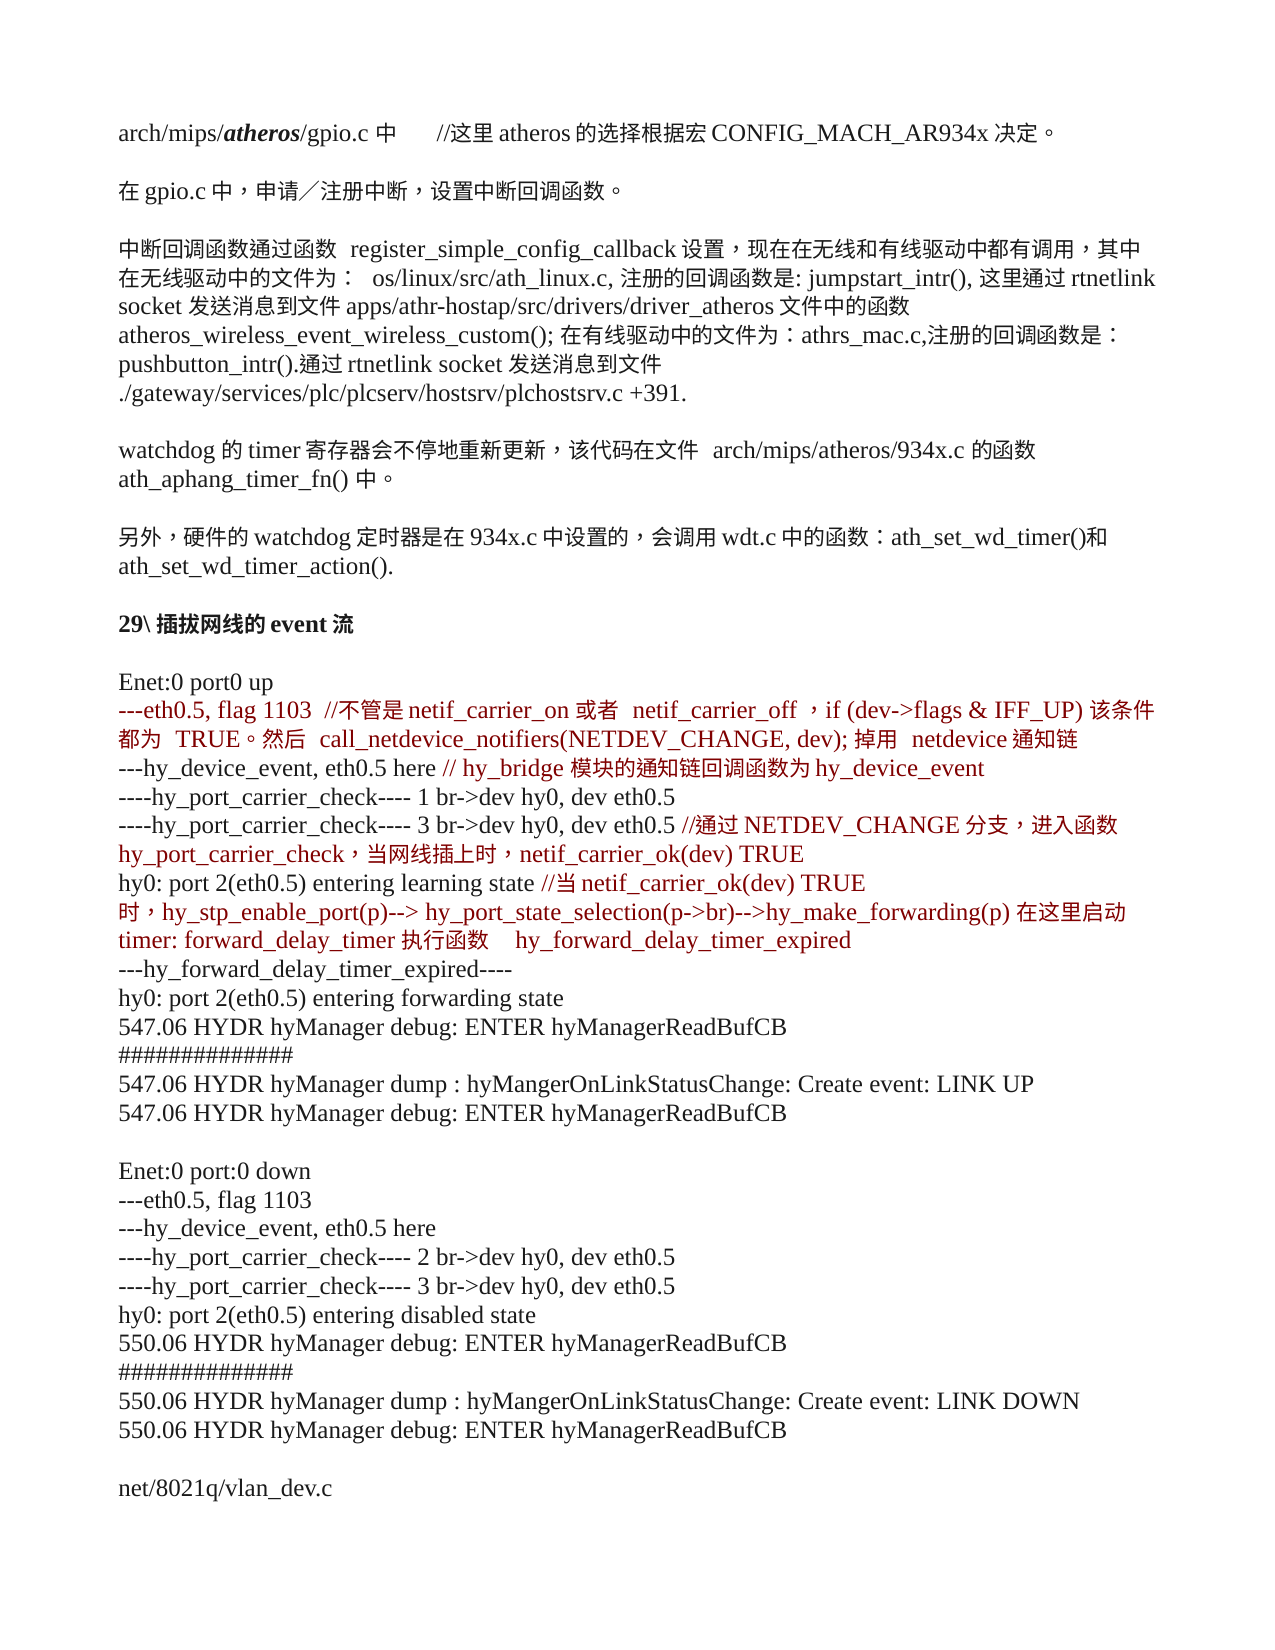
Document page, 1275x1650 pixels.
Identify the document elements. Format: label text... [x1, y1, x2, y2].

text Enet:0 port0 up [118, 667, 1157, 696]
text ############## [118, 1357, 1157, 1386]
text 550.06 HYDR hyManager debug: ENTER hyManagerReadBufCB [118, 1415, 1157, 1443]
text ---hy_device_event, eth0.5 here // hy_bridge 模块的通知链回调函数为hy_device_event [118, 753, 1157, 782]
text 547.06 HYDR hyManager debug: ENTER hyManagerReadBufCB [118, 1098, 1157, 1127]
text hy0: port 2(eth0.5) entering forwarding state [118, 983, 1157, 1012]
text hy0: port 2(eth0.5) entering learning state //当netif_carrier_ok(dev) TRUE时，hy_stp_enable_port(p)--> hy_port_state_selection(p->br)-->hy_make_forwarding(p) 在这里启动timer: forward_delay_timer 执行函数 hy_forward_delay_timer_expired [118, 868, 1157, 954]
text ---eth0.5, flag 1103 //不管是netif_carrier_on 或者 netif_carrier_off ，if (dev->flags & IFF_UP) 该条件都为 TRUE。然后 call_netdevice_notifiers(NETDEV_CHANGE, dev); 掉用 netdevice通知链 [118, 696, 1157, 753]
text 550.06 HYDR hyManager dump : hyMangerOnLinkStatusChange: Create event: LINK DOWN [118, 1386, 1157, 1415]
text ---hy_forward_delay_timer_expired---- [118, 954, 1157, 983]
text 另外，硬件的watchdog定时器是在934x.c中设置的，会调用wdt.c中的函数：ath_set_wd_timer()和ath_set_wd_timer_action(). [118, 522, 1157, 580]
text net/8021q/vlan_dev.c [118, 1473, 1157, 1501]
text 29\ 插拔网线的event流 [118, 609, 1157, 638]
text watchdog 的timer寄存器会不停地重新更新，该代码在文件 arch/mips/atheros/934x.c 的函数ath_aphang_timer_fn() 中。 [118, 436, 1157, 493]
text hy0: port 2(eth0.5) entering disabled state [118, 1300, 1157, 1328]
text 547.06 HYDR hyManager dump : hyMangerOnLinkStatusChange: Create event: LINK UP [118, 1069, 1157, 1098]
text ----hy_port_carrier_check---- 3 br->dev hy0, dev eth0.5 [118, 1271, 1157, 1300]
text ----hy_port_carrier_check---- 3 br->dev hy0, dev eth0.5 //通过NETDEV_CHANGE分支，进入函数hy_port_carrier_check，当网线插上时，netif_carrier_ok(dev) TRUE [118, 811, 1157, 868]
text ---eth0.5, flag 1103 [118, 1185, 1157, 1213]
text ############## [118, 1041, 1157, 1069]
text ----hy_port_carrier_check---- 2 br->dev hy0, dev eth0.5 [118, 1242, 1157, 1271]
text 547.06 HYDR hyManager debug: ENTER hyManagerReadBufCB [118, 1012, 1157, 1041]
text 在gpio.c中，申请／注册中断，设置中断回调函数。 [118, 176, 1157, 205]
text Enet:0 port:0 down [118, 1156, 1157, 1185]
text 550.06 HYDR hyManager debug: ENTER hyManagerReadBufCB [118, 1328, 1157, 1357]
text arch/mips/atheros/gpio.c 中 //这里atheros的选择根据宏CONFIG_MACH_AR934x决定。 [118, 118, 1157, 147]
text 中断回调函数通过函数 register_simple_config_callback设置，现在在无线和有线驱动中都有调用，其中在无线驱动中的文件为： os/linux/src/ath_linux.c, 注册的回调函数是: jumpstart_intr(), 这里通过rtnetlink socket 发送消息到文件apps/athr-hostap/src/drivers/driver_atheros文件中的函数atheros_wireless_event_wireless_custom(); 在有线驱动中的文件为：athrs_mac.c,注册的回调函数是：pushbutton_intr().通过rtnetlink socket 发送消息到文件 ./gateway/services/plc/plcserv/hostsrv/plchostsrv.c +391. [118, 234, 1157, 406]
text ---hy_device_event, eth0.5 here [118, 1213, 1157, 1242]
text ----hy_port_carrier_check---- 1 br->dev hy0, dev eth0.5 [118, 782, 1157, 811]
